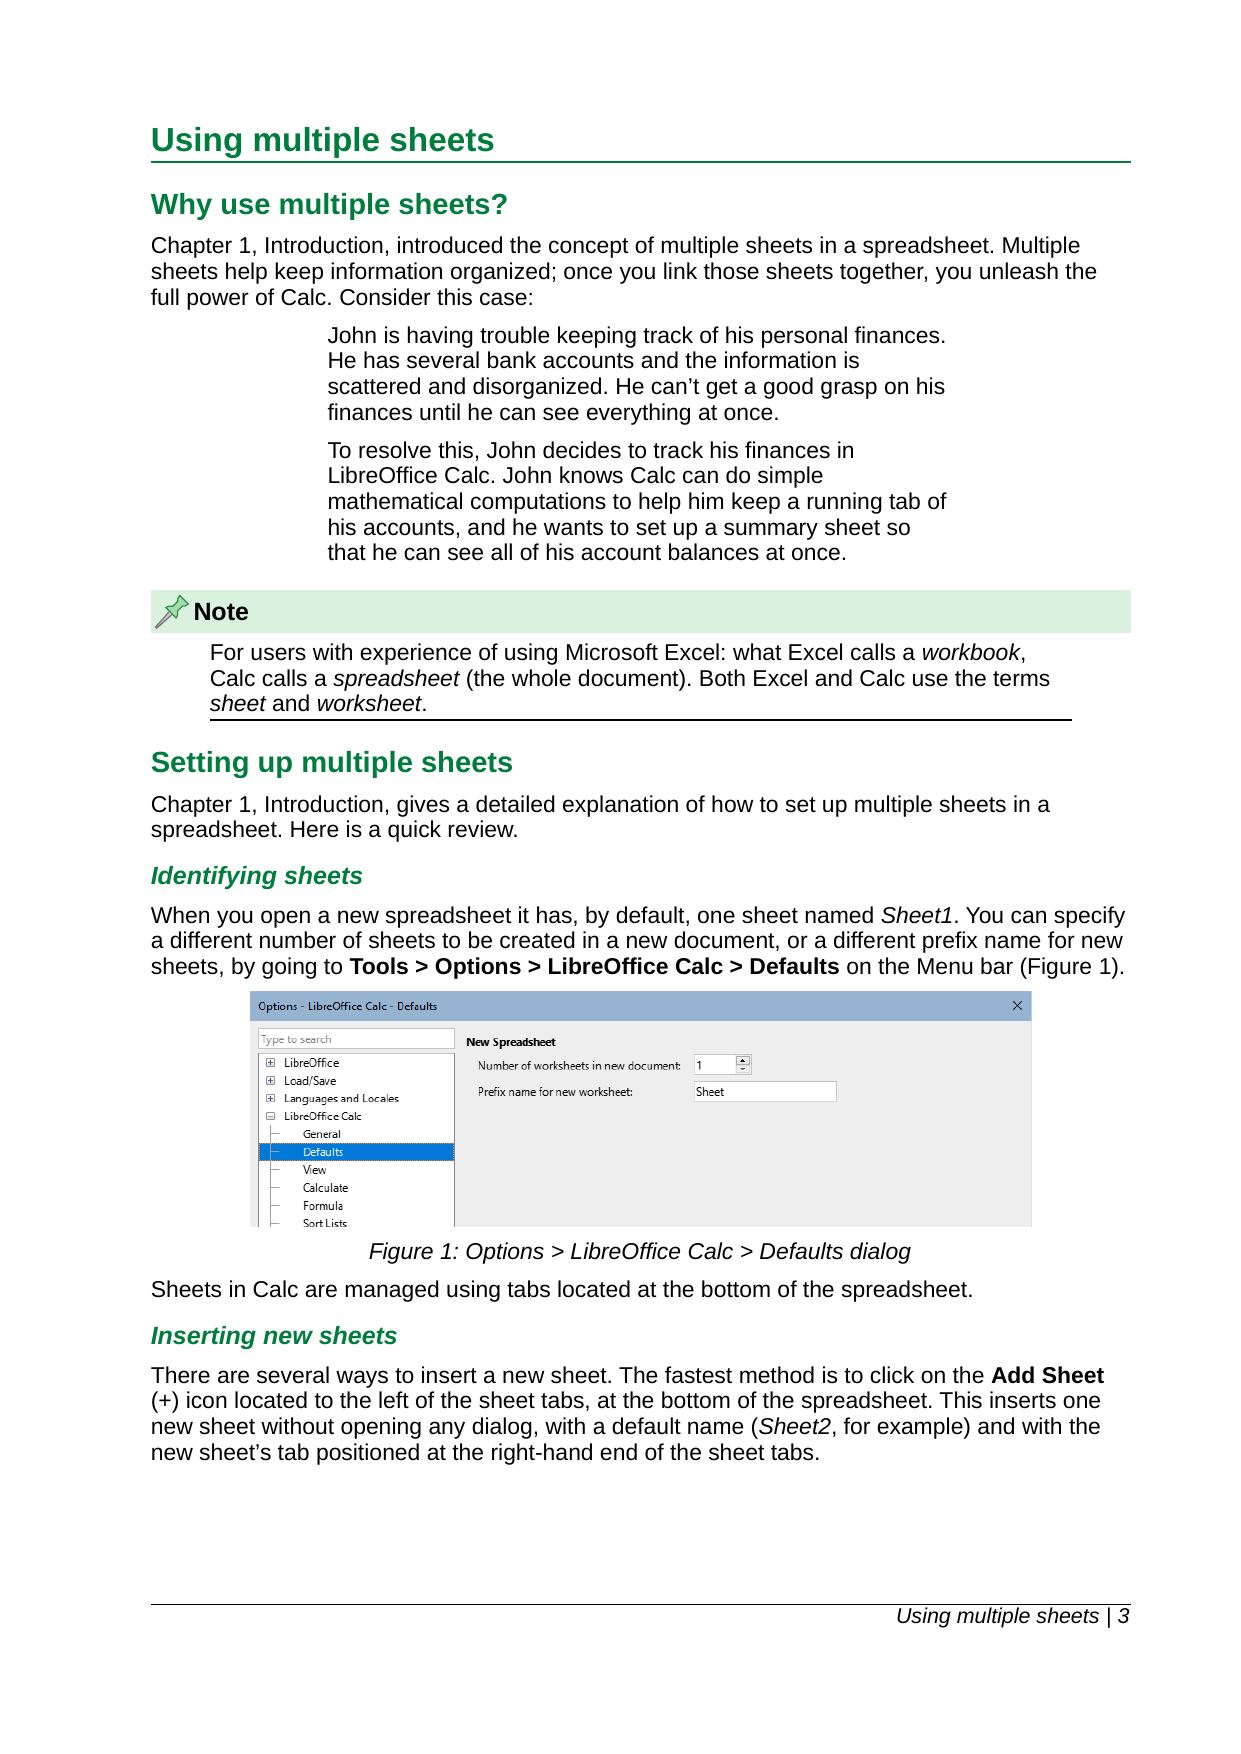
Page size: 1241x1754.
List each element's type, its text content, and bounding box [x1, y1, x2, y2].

text There are several ways to insert a new sheet. The fastest method is to click on the Add Sheet (+) icon located to the left of the sheet tabs, at the bottom of the spreadsheet. This inserts one new sheet without opening any dialog, with a default name (Sheet2, for example) and with the new sheet’s tab positioned at the right-hand end of the sheet tabs. [151, 1362, 1131, 1465]
subtitle Identifying sheets [151, 862, 1131, 890]
subtitle Why use multiple sheets? [151, 188, 1131, 221]
subtitle Note [151, 590, 1131, 633]
text Chapter 1, Introduction, gives a detailed explanation of how to set up multiple sheets in a spreadsheet. Here is a quick review. [151, 791, 1131, 842]
subtitle Inserting new sheets [151, 1322, 1131, 1350]
picture [250, 991, 1032, 1227]
text Sheets in Calc are managed using tabs located at the bottom of the spreadsheet. [151, 1277, 1131, 1303]
text Chapter 1, Introduction, introduced the concept of multiple sheets in a spreadsheet. Multiple sheets help keep information organized; once you link those sheets together, you unleash the full power of Calc. Consider this case: [151, 233, 1131, 310]
text John is having trouble keeping track of his personal finances. He has several bank accounts and the information is scattered and disorganized. He can’t get a good grasp on his finances until he can see everything at once. [327, 322, 954, 425]
subtitle Setting up multiple sheets [151, 746, 1131, 779]
text Figure 1: Options > LibreOffice Calc > Defaults dialog [250, 1239, 1032, 1265]
text For users with experience of using Microsoft Excel: what Excel calls a workbook, Calc calls a spreadsheet (the whole document). Both Excel and Calc use the terms sheet and worksheet. [209, 639, 1072, 721]
subtitle Using multiple sheets [151, 121, 1131, 161]
text To resolve this, John decides to track his finances in LibreOffice Calc. John knows Calc can do simple mathematical computations to help him keep a running tab of his accounts, and he wants to set up a summary sheet so that he can see all of his account balances at once. [327, 437, 954, 566]
text When you open a new spreadsheet it has, by default, one sheet named Sheet1. You can specify a different number of sheets to be created in a new document, or a different prefix name for new sheets, by going to Tools > Options > LibreOffice Calc > Defaults on the Menu bar (Figure 1). [151, 902, 1131, 979]
